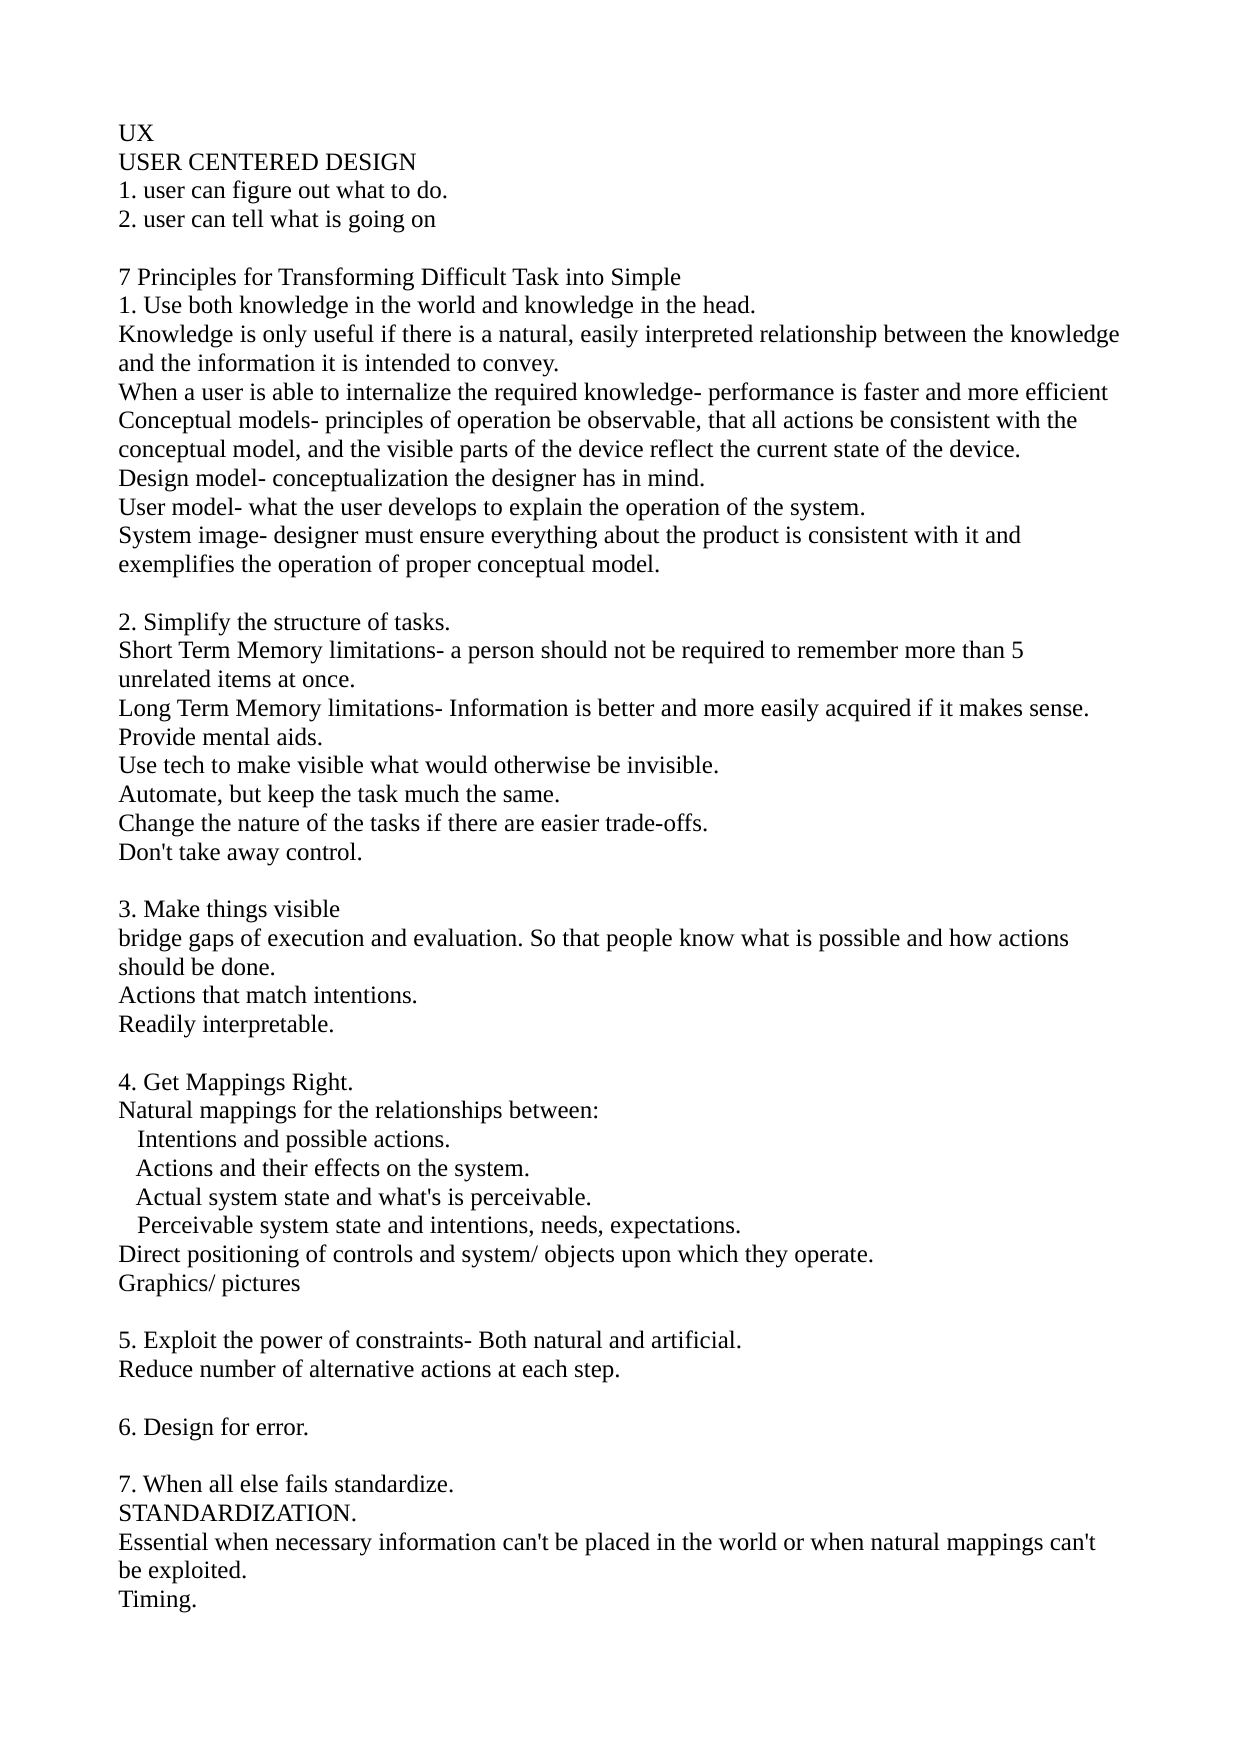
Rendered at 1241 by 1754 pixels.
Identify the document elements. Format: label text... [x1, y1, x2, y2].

text Natural mappings for the relationships between: [118, 1096, 1122, 1124]
text When a user is able to internalize the required knowledge- performance is faster and more efficient [118, 377, 1122, 406]
text User model- what the user develops to explain the operation of the system. [118, 492, 1122, 521]
text Intentions and possible actions. [118, 1124, 1122, 1153]
text Long Term Memory limitations- Information is better and more easily acquired if it makes sense. [118, 693, 1122, 722]
text Actions and their effects on the system. [118, 1153, 1122, 1182]
text 3. Make things visible [118, 894, 1122, 923]
text 1. user can figure out what to do. [118, 176, 1122, 204]
text Knowledge is only useful if there is a natural, easily interpreted relationship between the knowledge and the information it is intended to convey. [118, 319, 1122, 377]
text Readily interpretable. [118, 1009, 1122, 1038]
text Reduce number of alternative actions at each step. [118, 1354, 1122, 1383]
text Actual system state and what's is perceivable. [118, 1182, 1122, 1211]
text 2. Simplify the structure of tasks. [118, 607, 1122, 636]
text 7. When all else fails standardize. [118, 1469, 1122, 1498]
text 1. Use both knowledge in the world and knowledge in the head. [118, 291, 1122, 319]
text UX [118, 118, 1122, 147]
text System image- designer must ensure everything about the product is consistent with it and exemplifies the operation of proper conceptual model. [118, 521, 1122, 578]
text STANDARDIZATION. [118, 1498, 1122, 1527]
text bridge gaps of execution and evaluation. So that people know what is possible and how actions should be done. [118, 923, 1122, 981]
text 2. user can tell what is going on [118, 204, 1122, 233]
text Provide mental aids. [118, 722, 1122, 751]
text 6. Design for error. [118, 1412, 1122, 1441]
text Direct positioning of controls and system/ objects upon which they operate. [118, 1239, 1122, 1268]
text Short Term Memory limitations- a person should not be required to remember more than 5 unrelated items at once. [118, 636, 1122, 693]
text Graphics/ pictures [118, 1268, 1122, 1297]
text 5. Exploit the power of constraints- Both natural and artificial. [118, 1326, 1122, 1354]
text 4. Get Mappings Right. [118, 1067, 1122, 1096]
text Design model- conceptualization the designer has in mind. [118, 463, 1122, 492]
text Timing. [118, 1584, 1122, 1613]
text Don't take away control. [118, 837, 1122, 866]
text Conceptual models- principles of operation be observable, that all actions be consistent with the conceptual model, and the visible parts of the device reflect the current state of the device. [118, 406, 1122, 463]
text Actions that match intentions. [118, 981, 1122, 1009]
text USER CENTERED DESIGN [118, 147, 1122, 176]
text Use tech to make visible what would otherwise be invisible. [118, 751, 1122, 779]
text Automate, but keep the task much the same. [118, 779, 1122, 808]
text Perceivable system state and intentions, needs, expectations. [118, 1211, 1122, 1239]
text 7 Principles for Transforming Difficult Task into Simple [118, 262, 1122, 291]
text Change the nature of the tasks if there are easier trade-offs. [118, 808, 1122, 837]
text Essential when necessary information can't be placed in the world or when natural mappings can't be exploited. [118, 1527, 1122, 1584]
